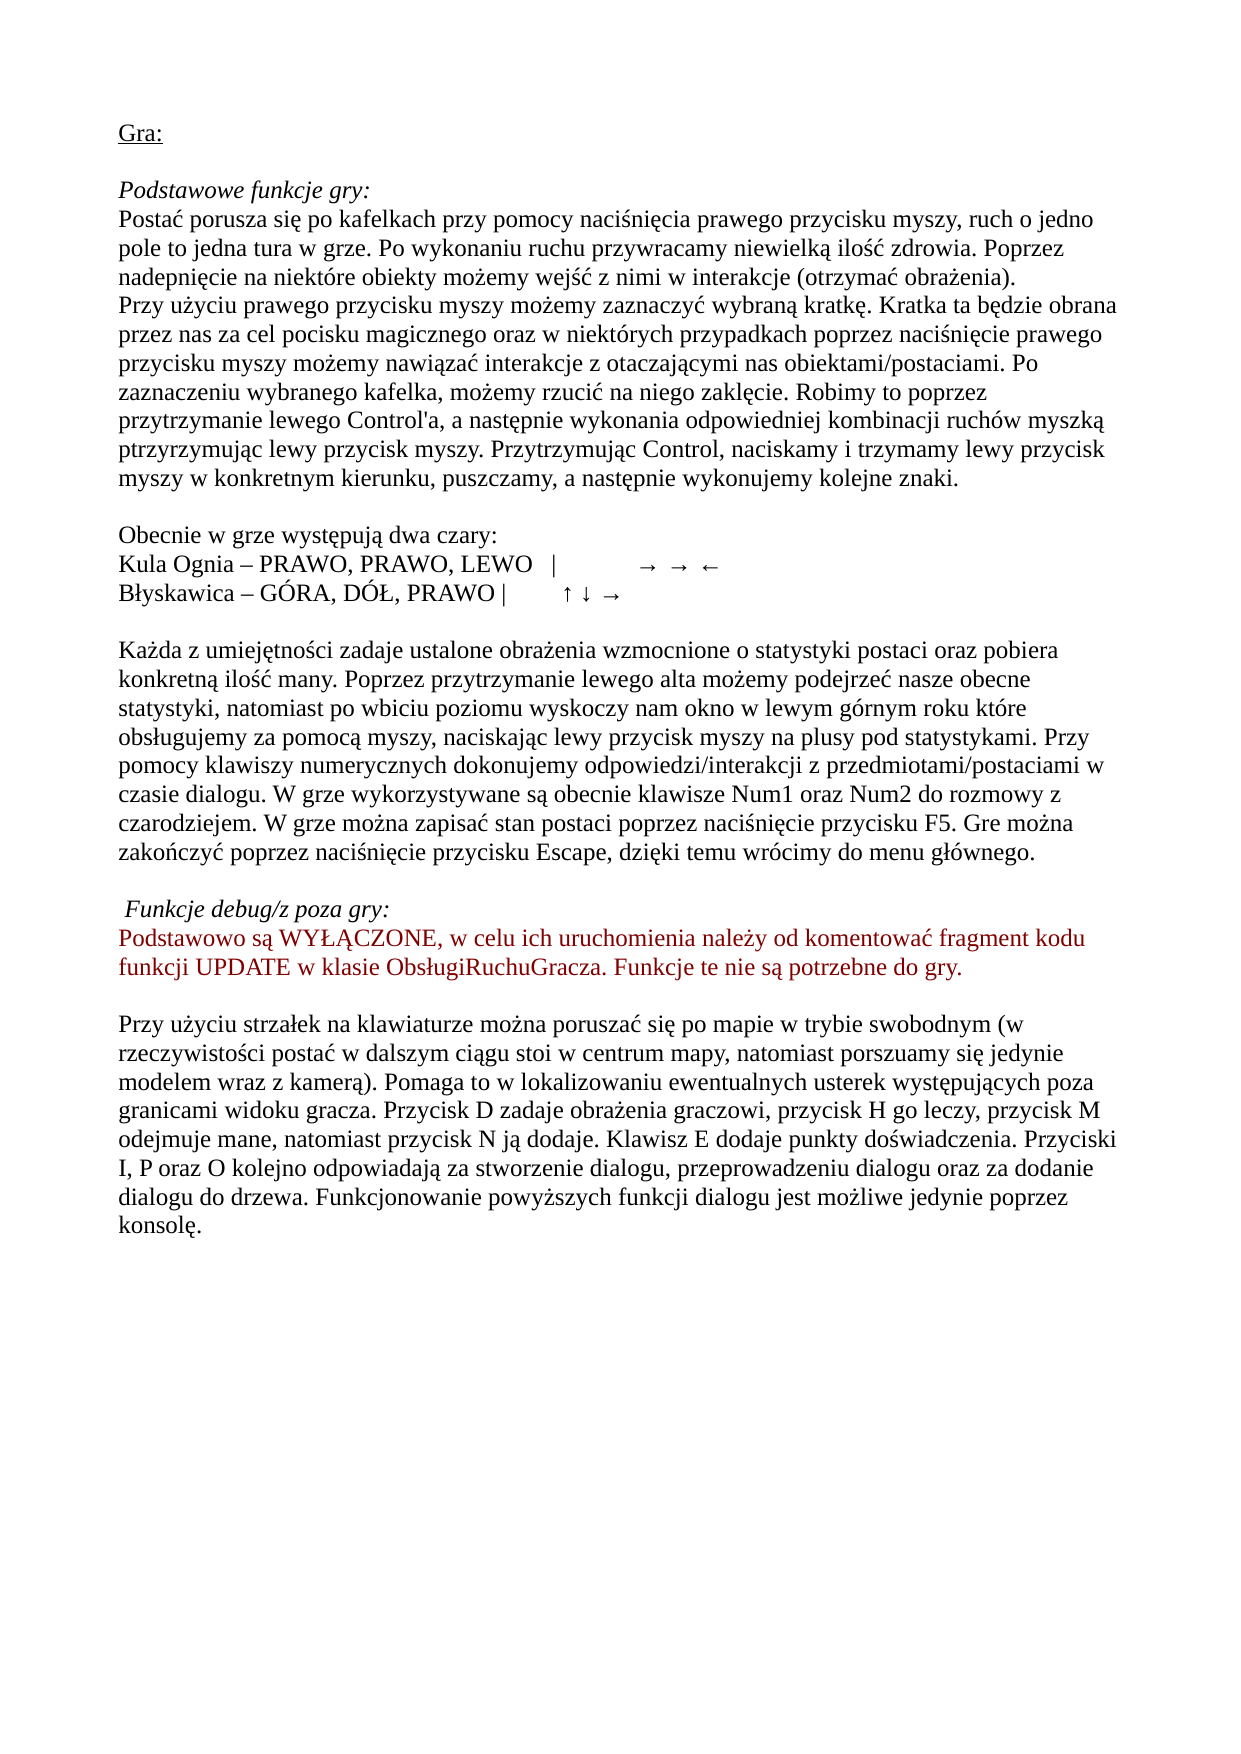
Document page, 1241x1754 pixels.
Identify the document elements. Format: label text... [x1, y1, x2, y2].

text Przy użyciu prawego przycisku myszy możemy zaznaczyć wybraną kratkę. Kratka ta będzie obrana przez nas za cel pocisku magicznego oraz w niektórych przypadkach poprzez naciśnięcie prawego przycisku myszy możemy nawiązać interakcje z otaczającymi nas obiektami/postaciami. Po zaznaczeniu wybranego kafelka, możemy rzucić na niego zaklęcie. Robimy to poprzez przytrzymanie lewego Control'a, a następnie wykonania odpowiedniej kombinacji ruchów myszką ptrzyrzymując lewy przycisk myszy. Przytrzymując Control, naciskamy i trzymamy lewy przycisk myszy w konkretnym kierunku, puszczamy, a następnie wykonujemy kolejne znaki. [118, 291, 1122, 492]
text Błyskawica – GÓRA, DÓŁ, PRAWO | ↑ ↓ → [118, 578, 1122, 607]
text Podstawowe funkcje gry: [118, 176, 1122, 204]
text Obecnie w grze występują dwa czary: [118, 521, 1122, 549]
text Każda z umiejętności zadaje ustalone obrażenia wzmocnione o statystyki postaci oraz pobiera konkretną ilość many. Poprzez przytrzymanie lewego alta możemy podejrzeć nasze obecne statystyki, natomiast po wbiciu poziomu wyskoczy nam okno w lewym górnym roku które obsługujemy za pomocą myszy, naciskając lewy przycisk myszy na plusy pod statystykami. Przy pomocy klawiszy numerycznych dokonujemy odpowiedzi/interakcji z przedmiotami/postaciami w czasie dialogu. W grze wykorzystywane są obecnie klawisze Num1 oraz Num2 do rozmowy z czarodziejem. W grze można zapisać stan postaci poprzez naciśnięcie przycisku F5. Gre można zakończyć poprzez naciśnięcie przycisku Escape, dzięki temu wrócimy do menu głównego. [118, 636, 1122, 866]
text Podstawowo są WYŁĄCZONE, w celu ich uruchomienia należy od komentować fragment kodu funkcji UPDATE w klasie ObsługiRuchuGracza. Funkcje te nie są potrzebne do gry. [118, 923, 1122, 981]
text Gra: [118, 118, 1122, 147]
text Funkcje debug/z poza gry: [118, 894, 1122, 923]
text Przy użyciu strzałek na klawiaturze można poruszać się po mapie w trybie swobodnym (w rzeczywistości postać w dalszym ciągu stoi w centrum mapy, natomiast porszuamy się jedynie modelem wraz z kamerą). Pomaga to w lokalizowaniu ewentualnych usterek występujących poza granicami widoku gracza. Przycisk D zadaje obrażenia graczowi, przycisk H go leczy, przycisk M odejmuje mane, natomiast przycisk N ją dodaje. Klawisz E dodaje punkty doświadczenia. Przyciski I, P oraz O kolejno odpowiadają za stworzenie dialogu, przeprowadzeniu dialogu oraz za dodanie dialogu do drzewa. Funkcjonowanie powyższych funkcji dialogu jest możliwe jedynie poprzez konsolę. [118, 1009, 1122, 1239]
text Postać porusza się po kafelkach przy pomocy naciśnięcia prawego przycisku myszy, ruch o jedno pole to jedna tura w grze. Po wykonaniu ruchu przywracamy niewielką ilość zdrowia. Poprzez nadepnięcie na niektóre obiekty możemy wejść z nimi w interakcje (otrzymać obrażenia). [118, 204, 1122, 291]
text Kula Ognia – PRAWO, PRAWO, LEWO | → → ← [118, 549, 1122, 578]
